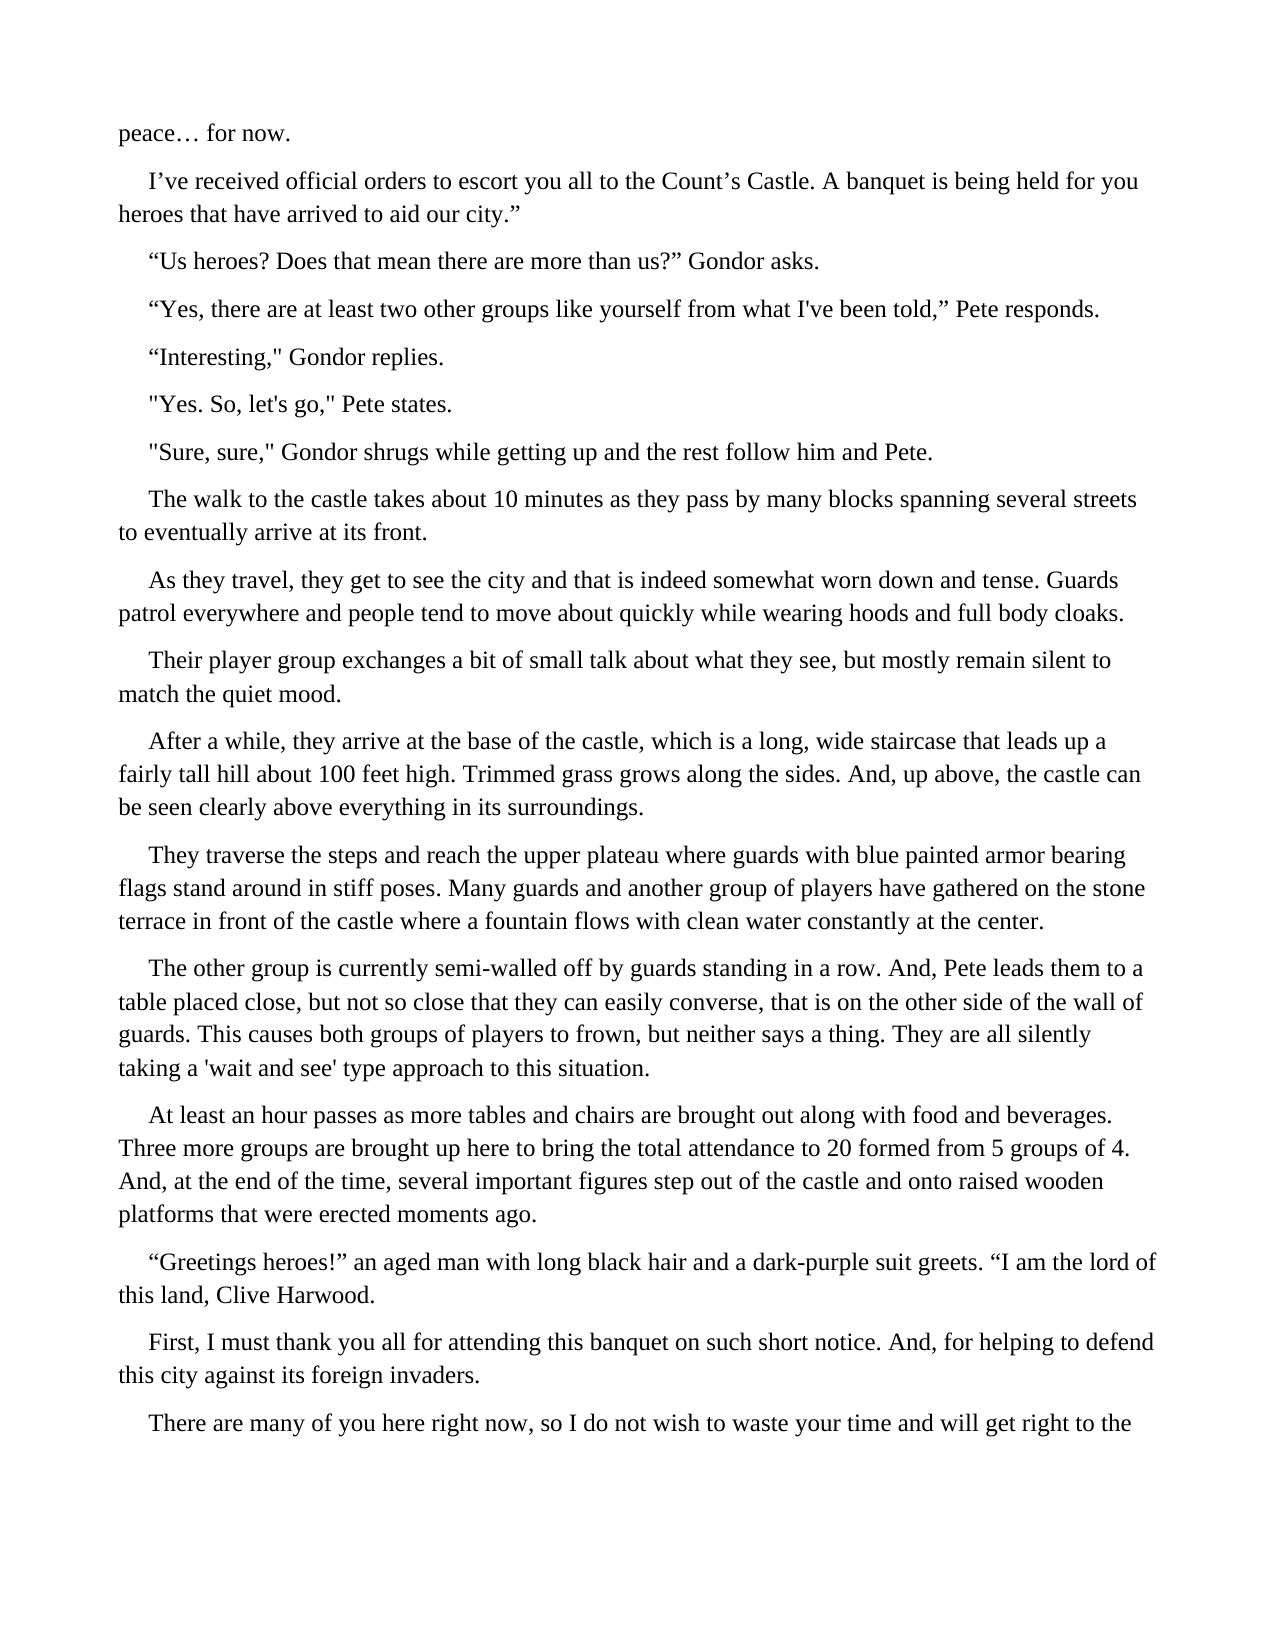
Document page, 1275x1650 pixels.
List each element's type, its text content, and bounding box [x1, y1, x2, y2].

text After a while, they arrive at the base of the castle, which is a long, wide staircase that leads up a fairly tall hill about 100 feet high. Trimmed grass grows along the sides. And, up above, the castle can be seen clearly above everything in its surroundings. [118, 726, 1157, 821]
text "Yes. So, let's go," Pete states. [118, 389, 1157, 418]
text As they travel, they get to see the city and that is indeed somewhat worn down and tense. Guards patrol everywhere and people tend to move about quickly while wearing hoods and full body cloaks. [118, 565, 1157, 627]
text There are many of you here right now, so I do not wish to waste your time and will get right to the [118, 1408, 1157, 1437]
text Their player group exchanges a bit of small talk about what they see, but mostly remain silent to match the quiet mood. [118, 646, 1157, 707]
text They traverse the steps and reach the upper plateau where guards with blue painted armor bearing flags stand around in stiff poses. Many guards and another group of players have gathered on the stone terrace in front of the castle where a fountain flows with clean water constantly at the center. [118, 840, 1157, 935]
text peace… for now. [118, 118, 1157, 147]
text "Sure, sure," Gondor shrugs while getting up and the rest follow him and Pete. [118, 437, 1157, 466]
text First, I must thank you all for attending this banquet on such short notice. And, for helping to defend this city against its foreign invaders. [118, 1327, 1157, 1389]
text “Interesting," Gondor replies. [118, 342, 1157, 370]
text “Yes, there are at least two other groups like yourself from what I've been told,” Pete responds. [118, 294, 1157, 323]
text I’ve received official orders to escort you all to the Count’s Castle. A banquet is being held for you heroes that have arrived to aid our city.” [118, 166, 1157, 227]
text The other group is currently semi-walled off by guards standing in a row. And, Pete leads them to a table placed close, but not so close that they can easily converse, that is on the other side of the wall of guards. This causes both groups of players to frown, but neither says a thing. They are all silently taking a 'wait and see' type approach to this situation. [118, 953, 1157, 1081]
text The walk to the castle takes about 10 minutes as they pass by many blocks spanning several streets to eventually arrive at its front. [118, 484, 1157, 546]
text At least an hour passes as more tables and chairs are brought out along with food and beverages. Three more groups are brought up here to bring the total attendance to 20 formed from 5 groups of 4. And, at the end of the time, several important figures step out of the castle and onto raised wooden platforms that were erected moments ago. [118, 1100, 1157, 1228]
text “Us heroes? Does that mean there are more than us?” Gondor asks. [118, 246, 1157, 275]
text “Greetings heroes!” an aged man with long black hair and a dark-purple suit greets. “I am the lord of this land, Clive Harwood. [118, 1247, 1157, 1309]
